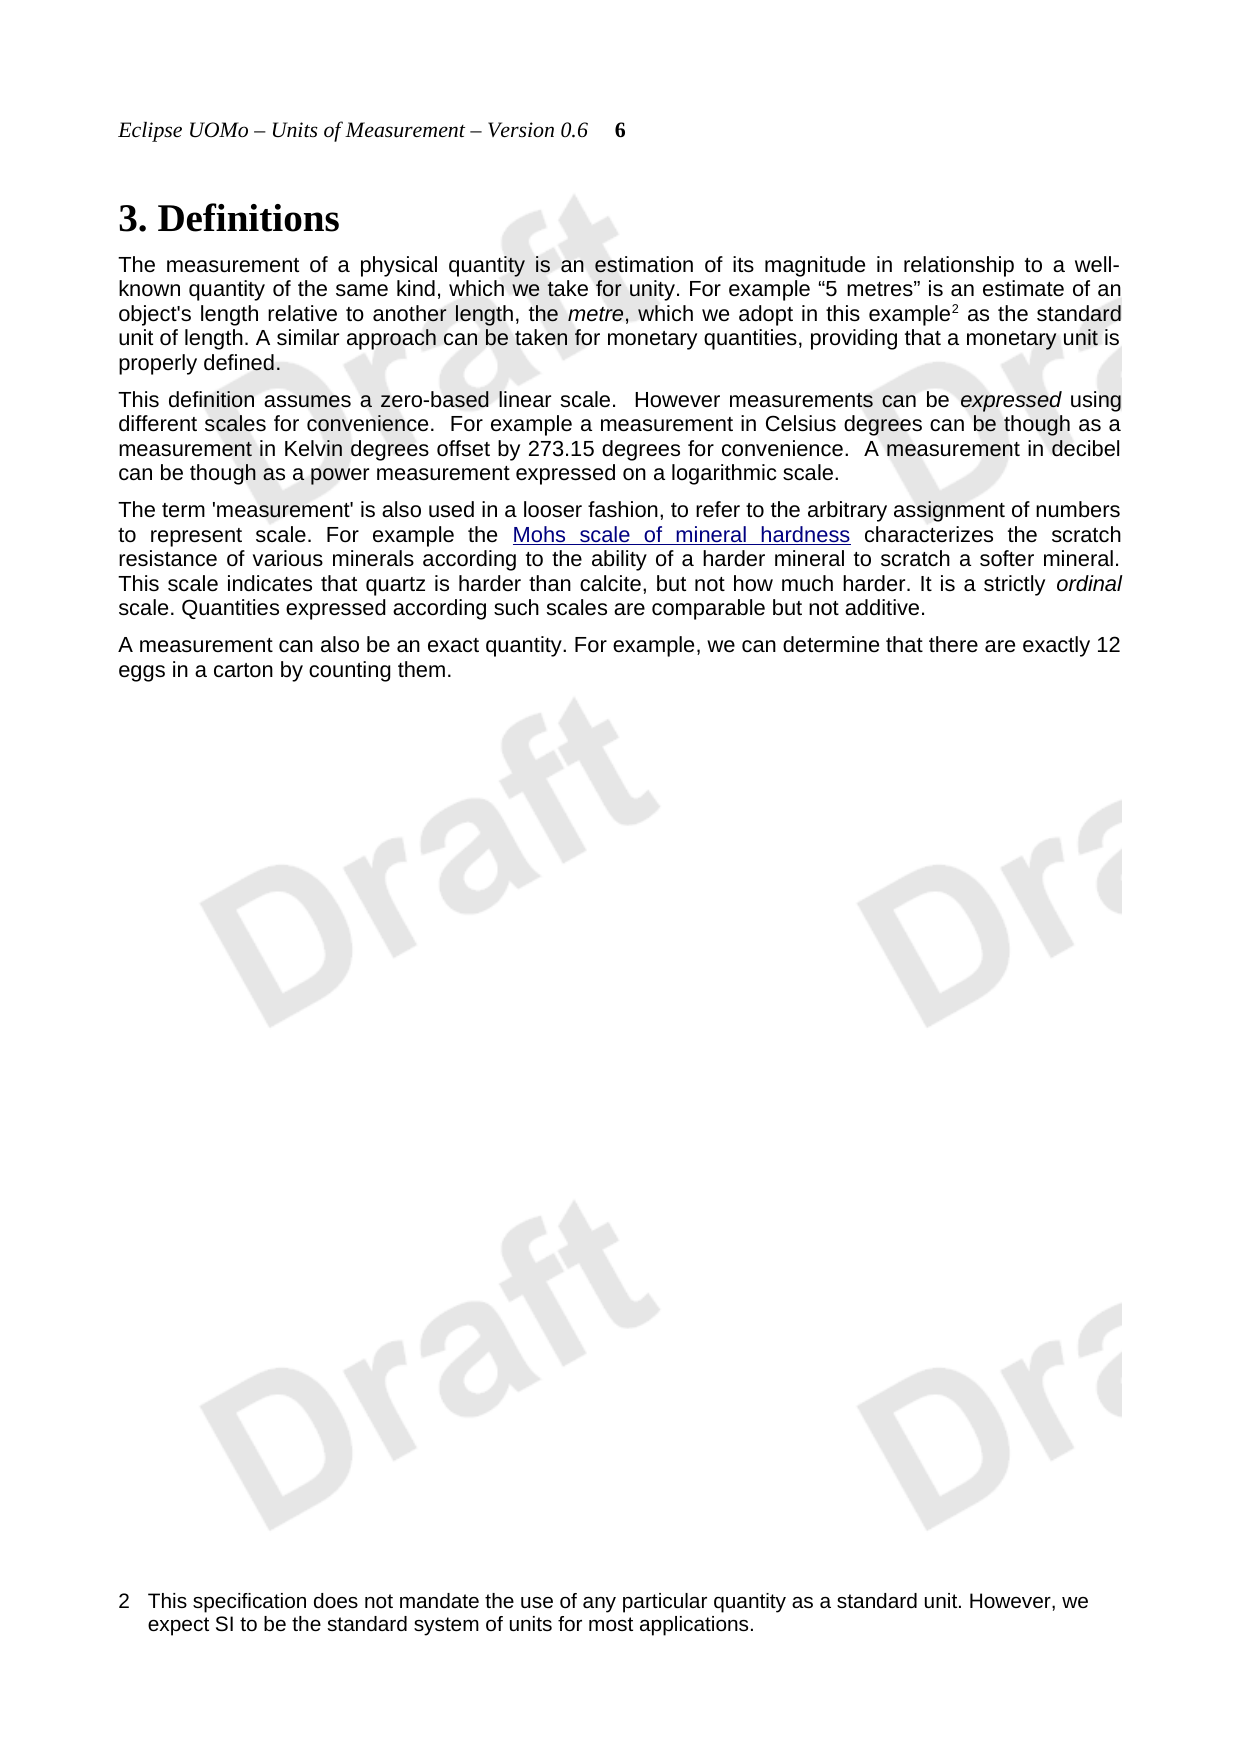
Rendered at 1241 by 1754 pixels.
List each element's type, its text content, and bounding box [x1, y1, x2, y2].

text This definition assumes a zero-based linear scale. However measurements can be expressed using different scales for convenience. For example a measurement in Celsius degrees can be though as a measurement in Kelvin degrees offset by 273.15 degrees for convenience. A measurement in decibel can be though as a power measurement expressed on a logarithmic scale. [118, 387, 1122, 485]
picture [118, 240, 1122, 253]
text This specification does not mandate the use of any particular quantity as a standard unit. However, we expect SI to be the standard system of units for most applications. [118, 1589, 1122, 1636]
picture [118, 620, 1122, 633]
text The measurement of a physical quantity is an estimation of its magnitude in relationship to a well-known quantity of the same kind, which we take for unity. For example “5 metres” is an estimate of an object's length relative to another length, the metre, which we adopt in this example as the standard unit of length. A similar approach can be taken for monetary quantities, providing that a monetary unit is properly defined. [118, 253, 1122, 375]
picture [118, 117, 1122, 197]
picture [118, 485, 1122, 498]
text A measurement can also be an exact quantity. For example, we can determine that there are exactly 12 eggs in a carton by counting them. [118, 633, 1122, 682]
subtitle Definitions [118, 197, 1122, 240]
picture [118, 682, 1122, 1589]
text The term 'measurement' is also used in a looser fashion, to refer to the arbitrary assignment of numbers to represent scale. For example the Mohs scale of mineral hardness characterizes the scratch resistance of various minerals according to the ability of a harder mineral to scratch a softer mineral. This scale indicates that quartz is harder than calcite, but not how much harder. It is a strictly ordinal scale. Quantities expressed according such scales are comparable but not additive. [118, 498, 1122, 620]
picture [118, 375, 1122, 387]
